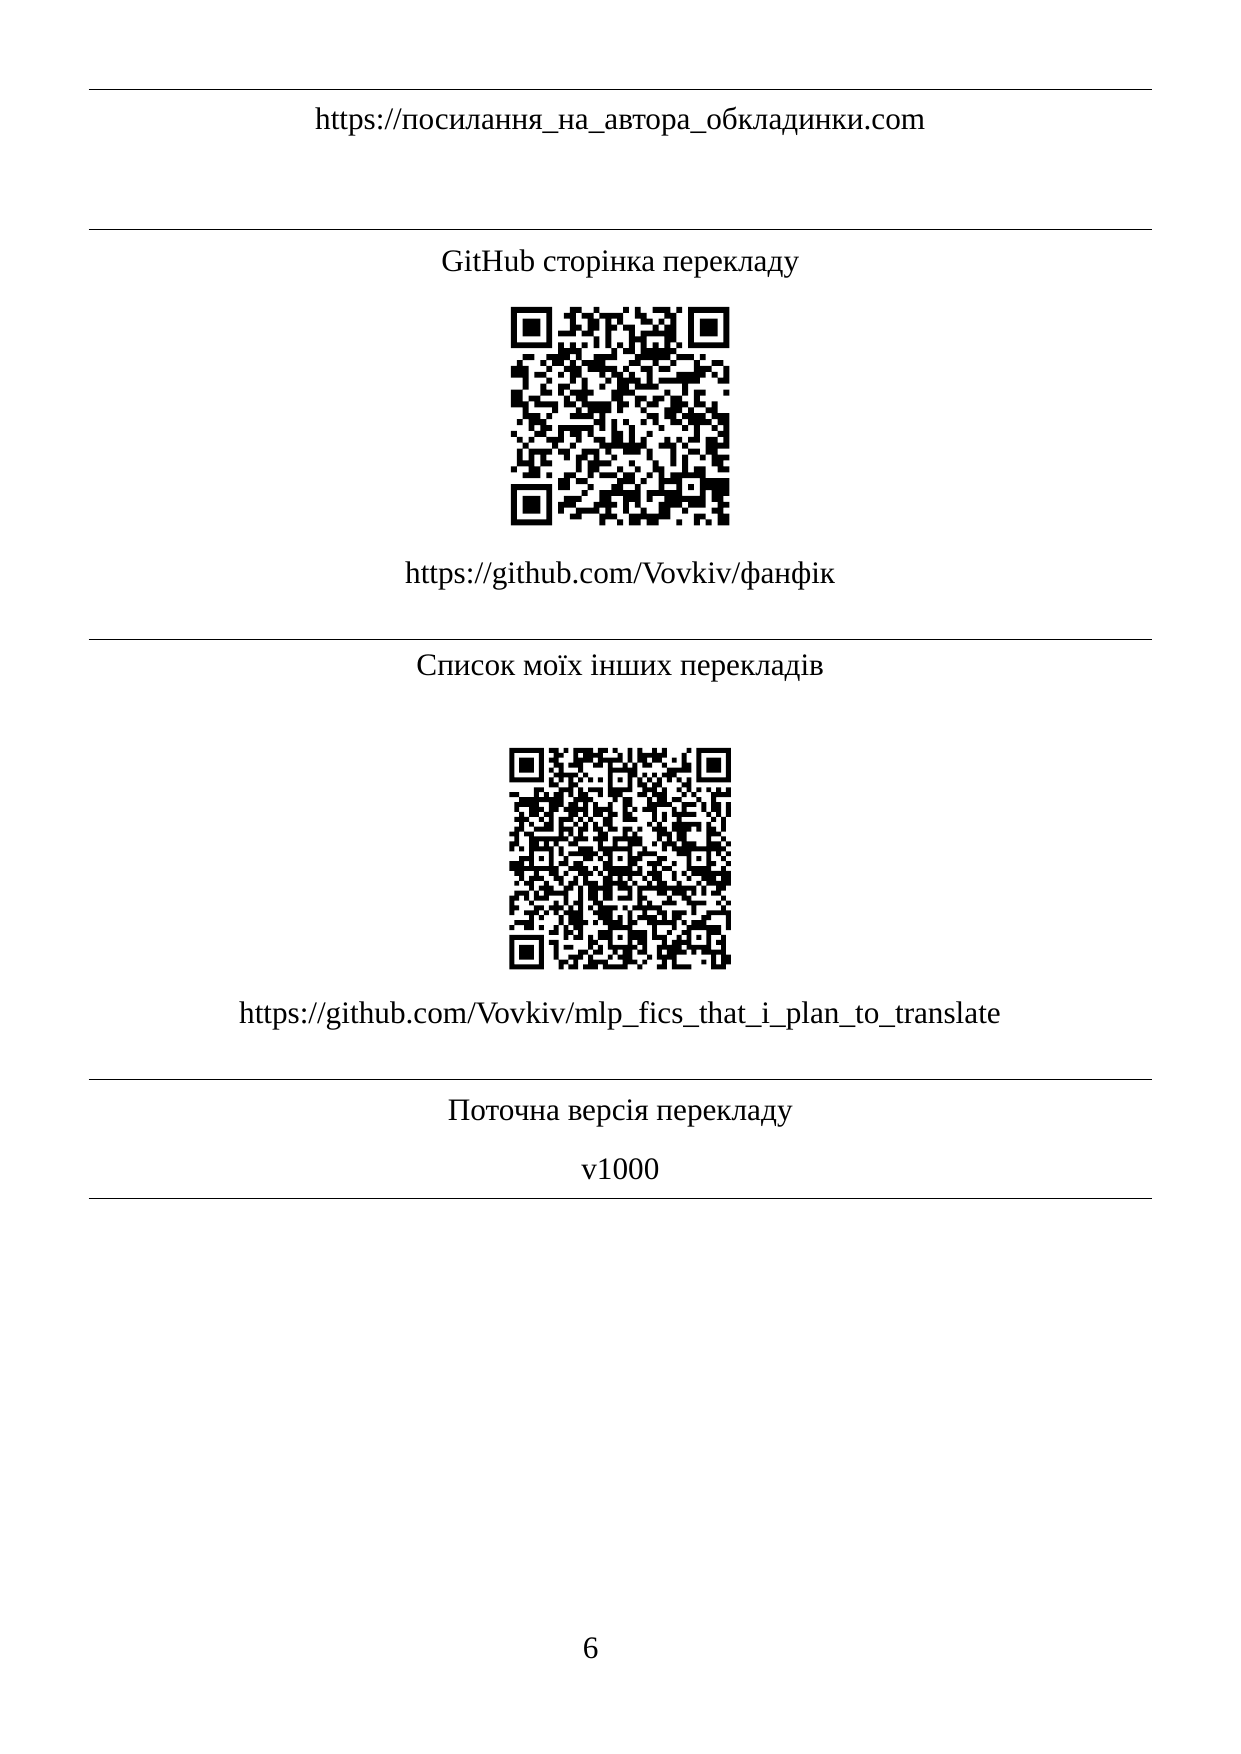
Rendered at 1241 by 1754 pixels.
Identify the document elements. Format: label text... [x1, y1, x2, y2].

table_cell https://посилання_на_автора_обкладинки.com [89, 90, 1152, 229]
table_cell Поточна версія перекладу [89, 1080, 1152, 1139]
table_cell https://github.com/Vovkiv/mlp_fics_that_i_plan_to_translate [89, 983, 1152, 1078]
table_cell https://github.com/Vovkiv/фанфік [89, 543, 1152, 639]
table_cell Список моїх інших перекладів [89, 640, 1152, 734]
table_cell [89, 289, 1152, 543]
table_cell GitHub сторінка перекладу [89, 230, 1152, 289]
table_cell [89, 735, 1152, 983]
table_cell v1000 [89, 1139, 1152, 1198]
